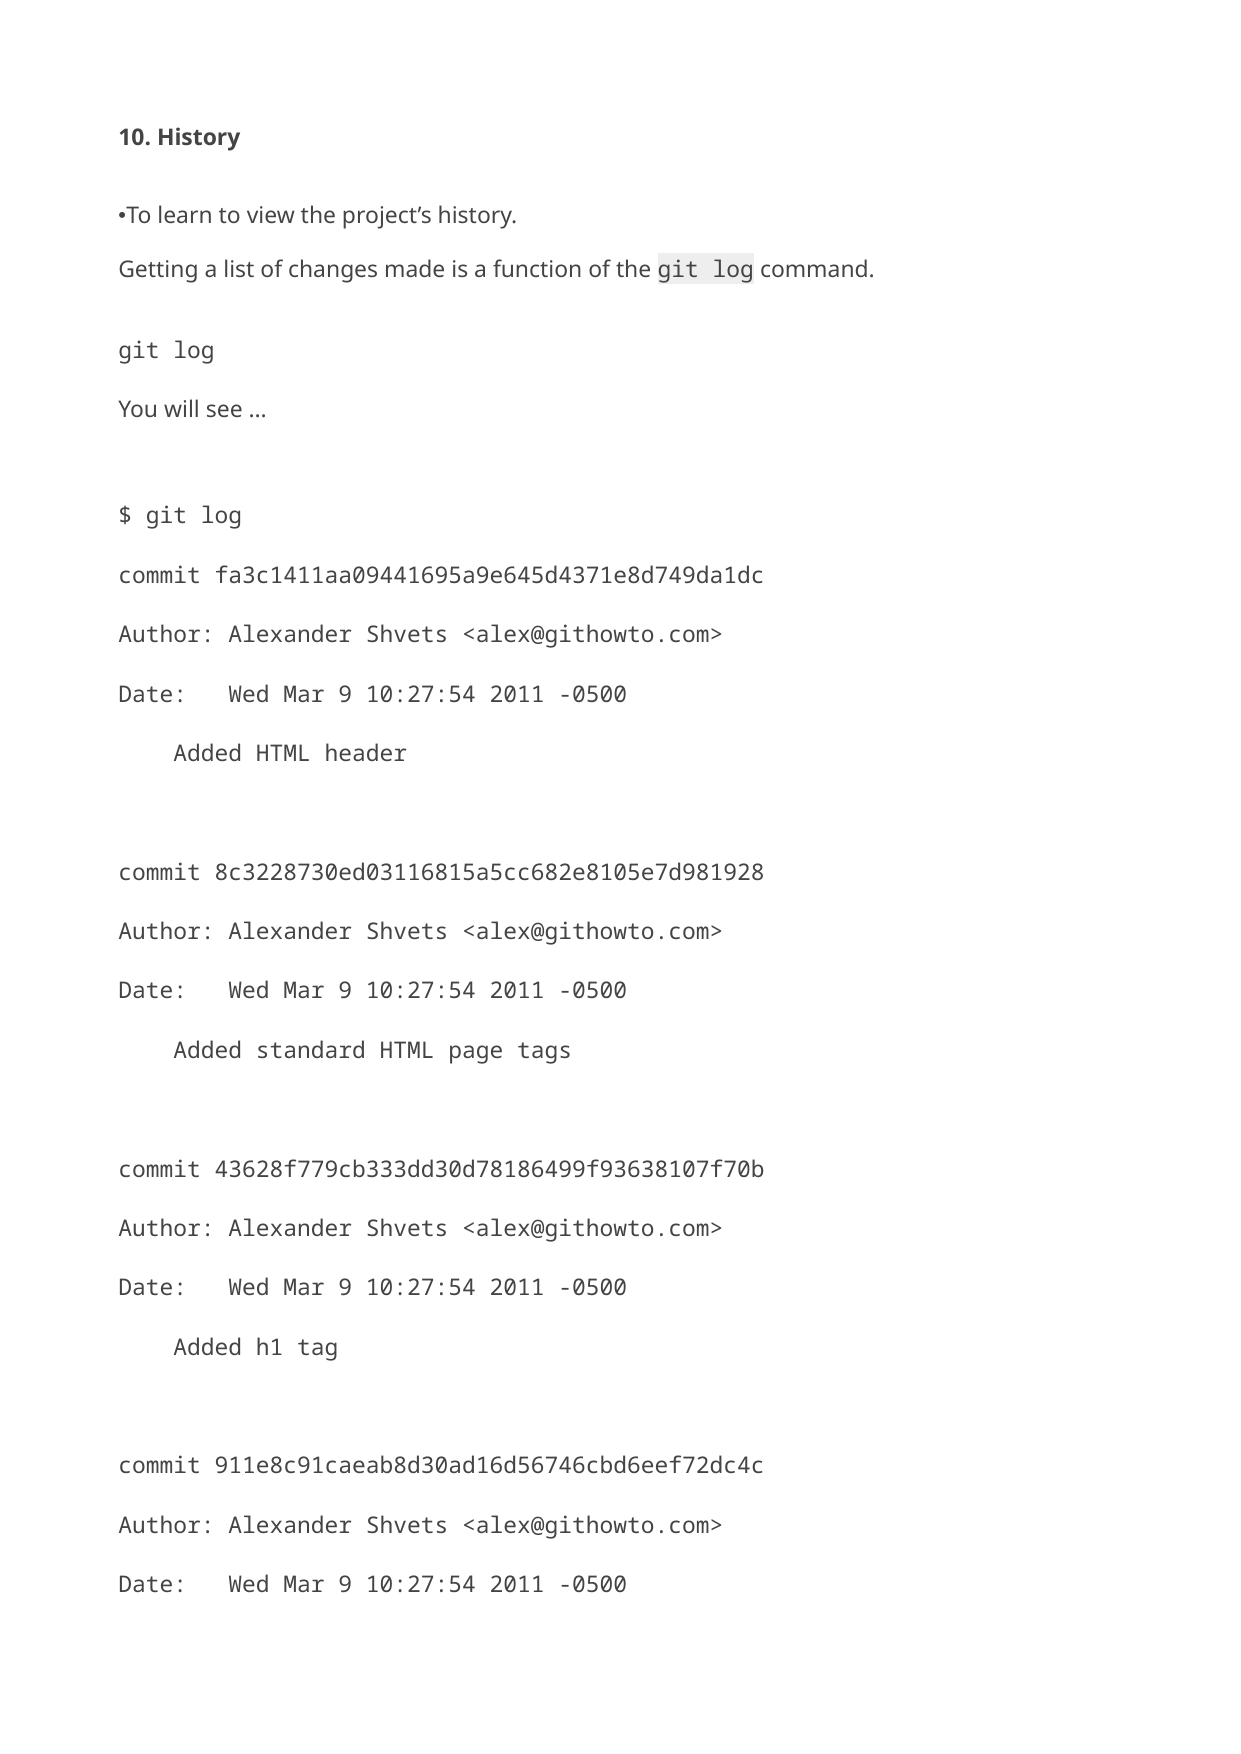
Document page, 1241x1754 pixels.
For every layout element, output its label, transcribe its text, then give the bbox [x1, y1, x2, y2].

text commit fa3c1411aa09441695a9e645d4371e8d749da1dc [118, 556, 1122, 590]
list To learn to view the project’s history. [118, 196, 1122, 231]
text commit 911e8c91caeab8d30ad16d56746cbd6eef72dc4c [118, 1446, 1122, 1481]
text Getting a list of changes made is a function of the git log command. [118, 249, 1122, 284]
text Added h1 tag [118, 1327, 1122, 1362]
text git log [118, 331, 1122, 365]
text Author: Alexander Shvets <alex@githowto.com> [118, 1209, 1122, 1243]
subtitle RUN: [118, 299, 1122, 331]
text commit 8c3228730ed03116815a5cc682e8105e7d981928 [118, 852, 1122, 887]
text Date: Wed Mar 9 10:27:54 2011 -0500 [118, 674, 1122, 709]
text Author: Alexander Shvets <alex@githowto.com> [118, 615, 1122, 649]
text $ git log [118, 496, 1122, 531]
text You will see … [118, 390, 1122, 424]
text commit 43628f779cb333dd30d78186499f93638107f70b [118, 1149, 1122, 1184]
text Added HTML header [118, 734, 1122, 768]
text Date: Wed Mar 9 10:27:54 2011 -0500 [118, 1268, 1122, 1302]
text Added standard HTML page tags [118, 1031, 1122, 1065]
text Date: Wed Mar 9 10:27:54 2011 -0500 [118, 1565, 1122, 1599]
subtitle 10. History [118, 118, 1122, 152]
text Author: Alexander Shvets <alex@githowto.com> [118, 912, 1122, 946]
text Date: Wed Mar 9 10:27:54 2011 -0500 [118, 971, 1122, 1006]
text Author: Alexander Shvets <alex@githowto.com> [118, 1506, 1122, 1540]
subtitle RESULT: [118, 465, 1122, 496]
